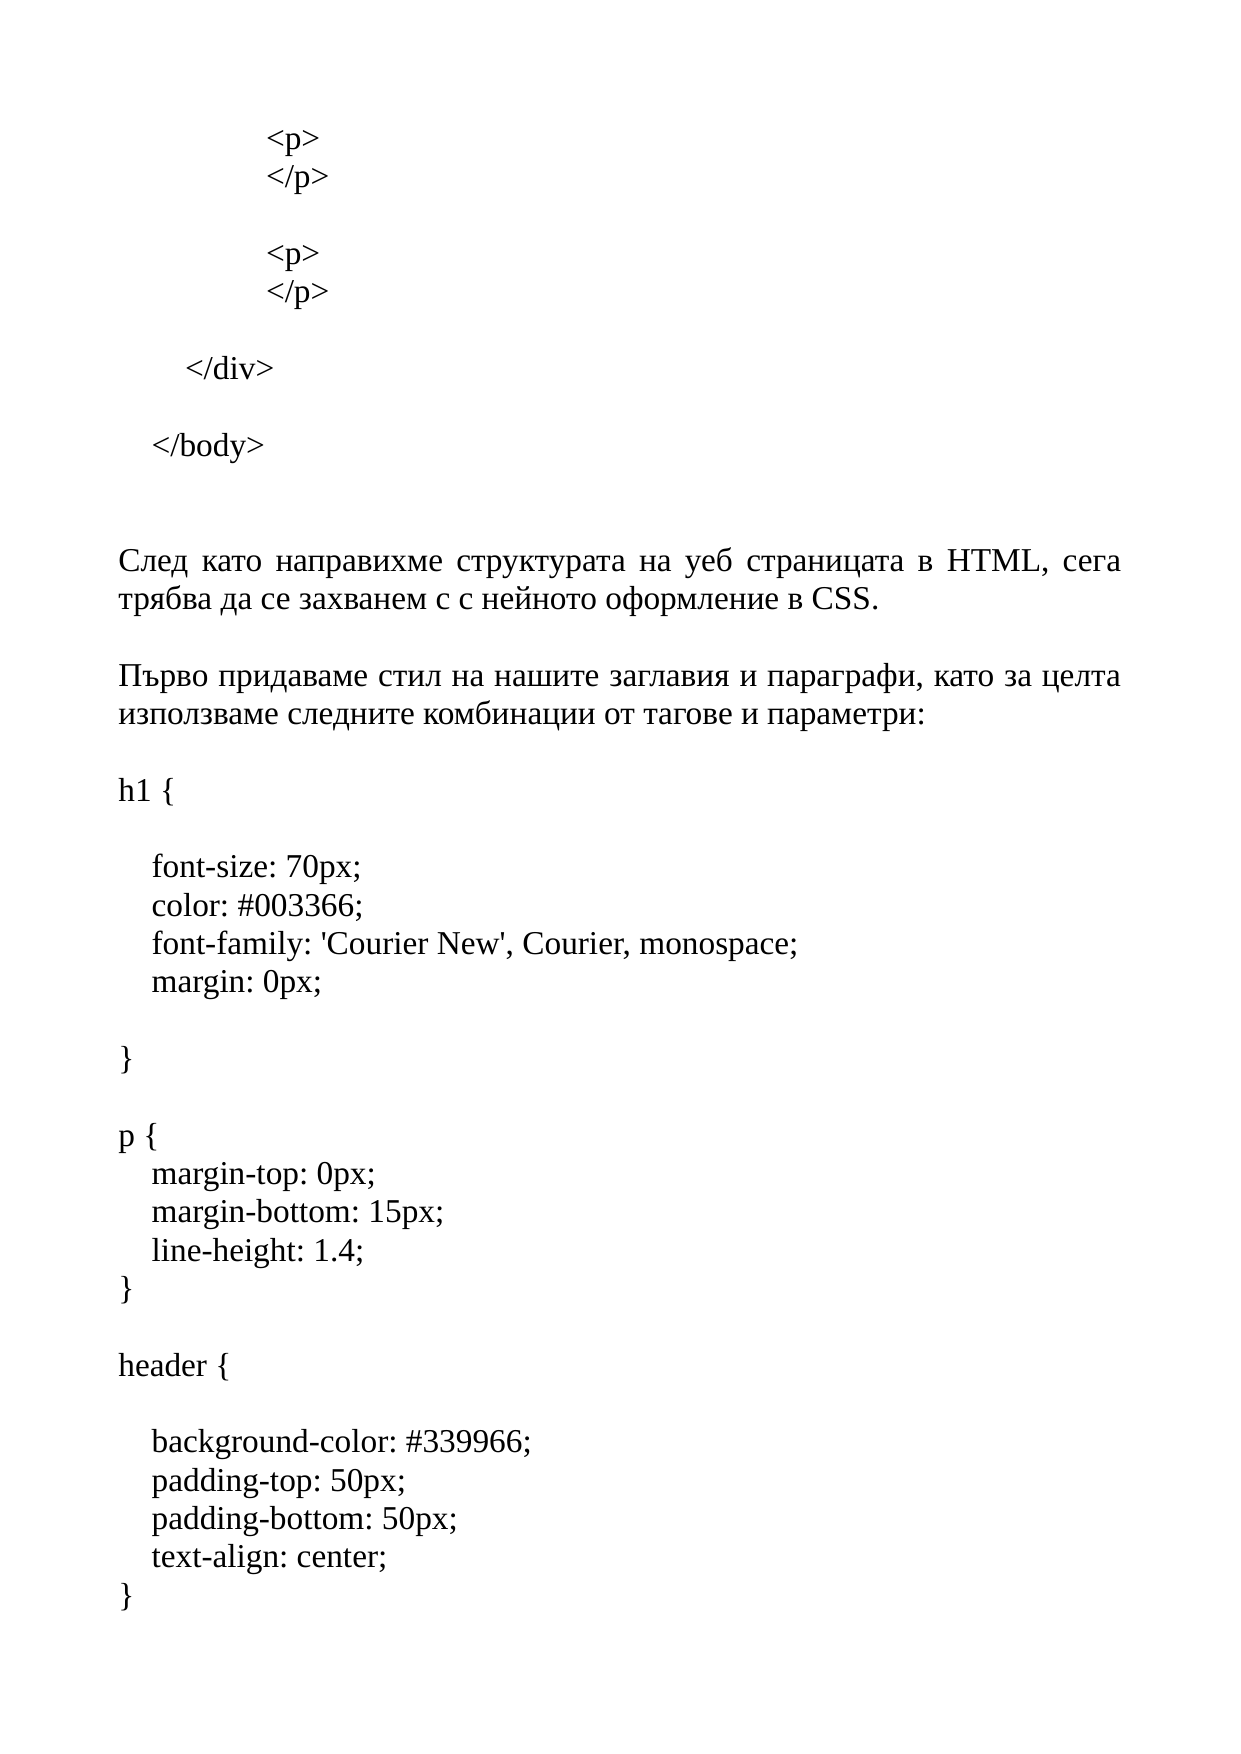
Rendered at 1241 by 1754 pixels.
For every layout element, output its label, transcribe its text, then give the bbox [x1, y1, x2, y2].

text padding-bottom: 50px; [118, 1498, 1122, 1536]
text padding-top: 50px; [118, 1460, 1122, 1498]
text </body> [118, 425, 1122, 463]
text color: #003366; [118, 885, 1122, 923]
text } [118, 1268, 1122, 1306]
text } [118, 1575, 1122, 1613]
text </p> [118, 271, 1122, 310]
text </div> [118, 348, 1122, 386]
text text-align: center; [118, 1536, 1122, 1575]
text h1 { [118, 770, 1122, 808]
text background-color: #339966; [118, 1421, 1122, 1460]
text margin-bottom: 15px; [118, 1191, 1122, 1230]
text font-family: 'Courier New', Courier, monospace; [118, 923, 1122, 961]
text <p> [118, 233, 1122, 271]
text </p> [118, 156, 1122, 195]
text margin-top: 0px; [118, 1153, 1122, 1191]
text font-size: 70px; [118, 846, 1122, 885]
text line-height: 1.4; [118, 1230, 1122, 1268]
text margin: 0px; [118, 961, 1122, 1000]
text Първо придаваме стил на нашите заглавия и параграфи, като за целта използваме следните комбинации от тагове и параметри: [118, 655, 1122, 731]
text p { [118, 1115, 1122, 1153]
text <p> [118, 118, 1122, 156]
text След като направихме структурата на уеб страницата в HTML, сега трябва да се захванем с с нейното оформление в CSS. [118, 540, 1122, 616]
text } [118, 1038, 1122, 1076]
text header { [118, 1345, 1122, 1383]
